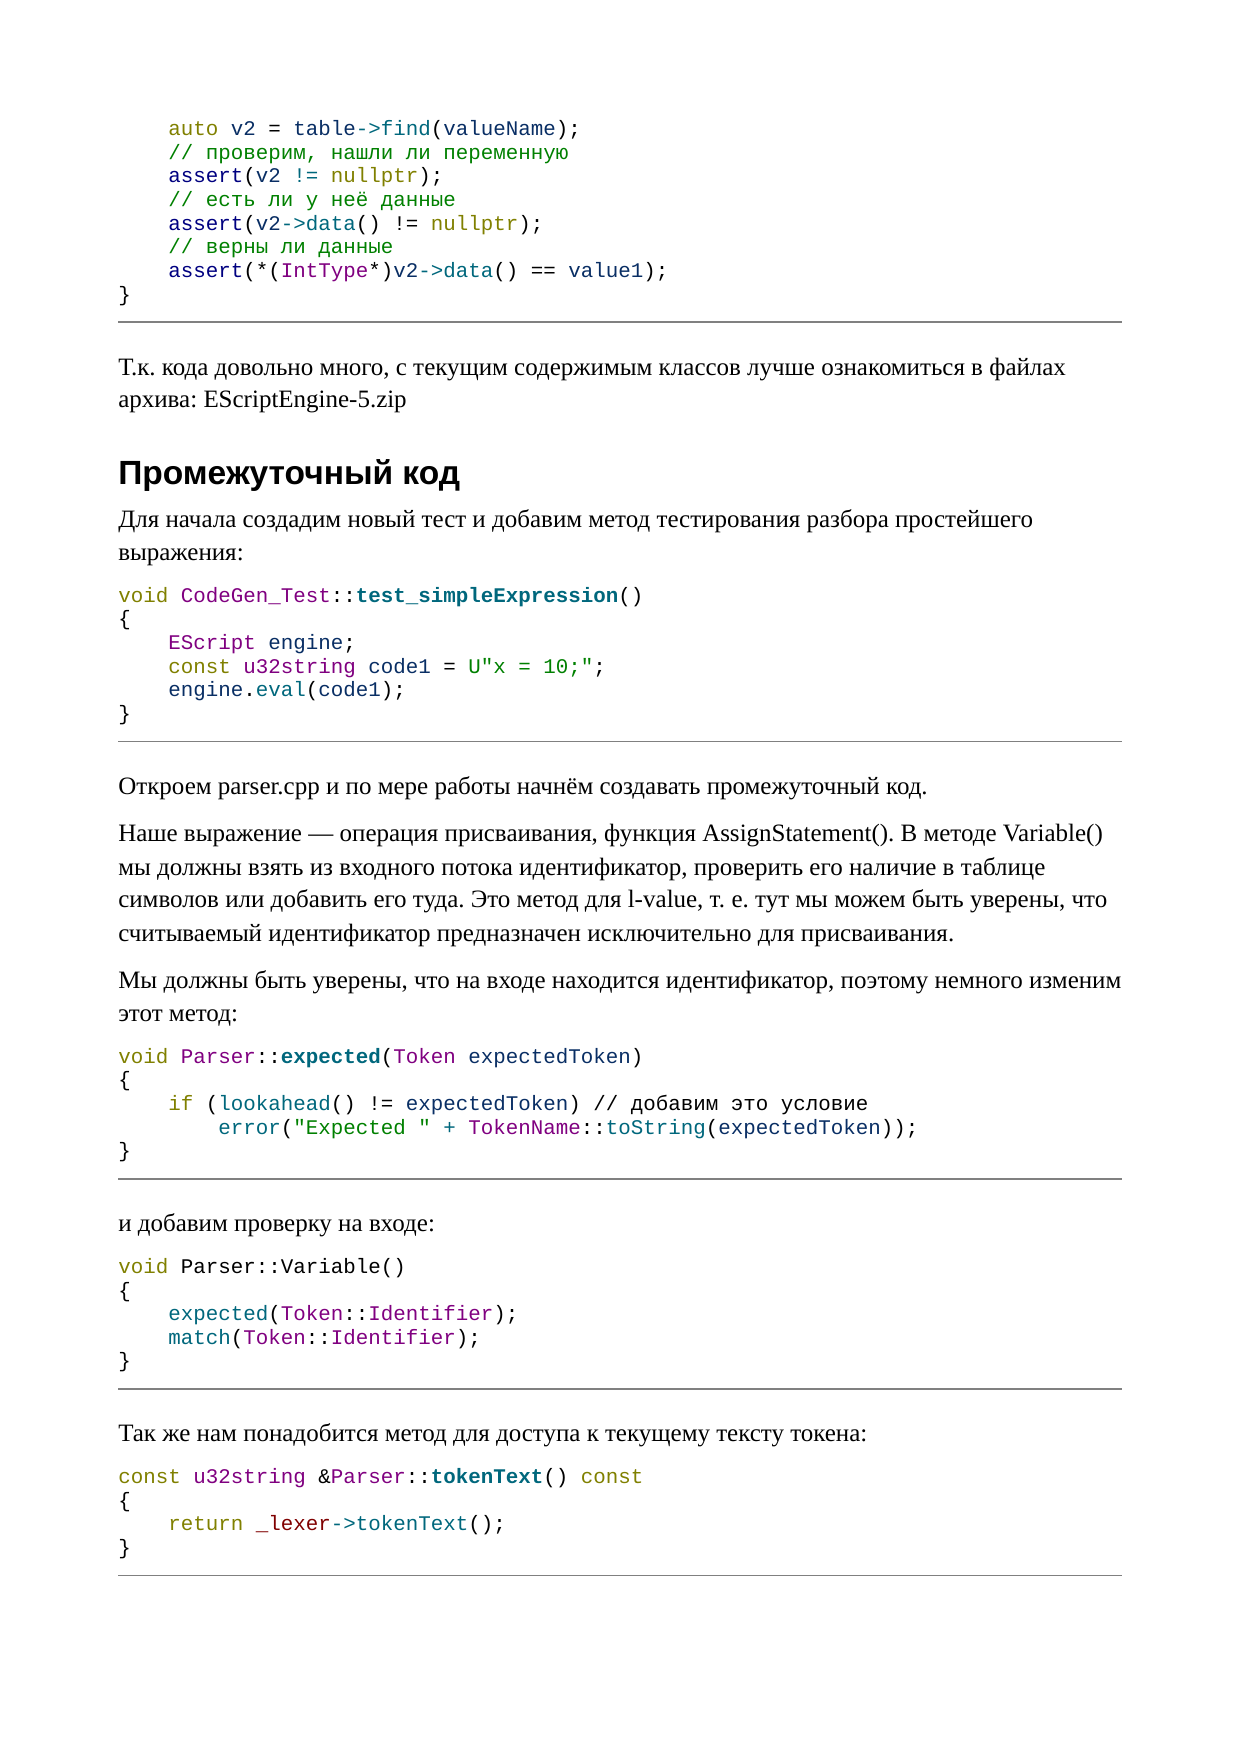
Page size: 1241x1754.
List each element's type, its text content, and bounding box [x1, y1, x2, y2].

text } [118, 703, 1122, 727]
text // есть ли у неё данные [118, 189, 1122, 213]
text Мы должны быть уверены, что на входе находится идентификатор, поэтому немного изменим этот метод: [118, 965, 1122, 1027]
text expected(Token::Identifier); [118, 1303, 1122, 1327]
text Т.к. кода довольно много, с текущим содержимым классов лучше ознакомиться в файлах архива: EScriptEngine-5.zip [118, 352, 1122, 413]
text } [118, 1537, 1122, 1561]
text Для начала создадим новый тест и добавим метод тестирования разбора простейшего выражения: [118, 504, 1122, 566]
text // верны ли данные [118, 236, 1122, 260]
text } [118, 1351, 1122, 1374]
text // проверим, нашли ли переменную [118, 142, 1122, 165]
text } [118, 1140, 1122, 1164]
text и добавим проверку на входе: [118, 1208, 1122, 1237]
text { [118, 1069, 1122, 1093]
text engine.eval(code1); [118, 679, 1122, 703]
text void Parser::expected(Token expectedToken) [118, 1046, 1122, 1069]
text } [118, 284, 1122, 307]
text if (lookahead() != expectedToken) // добавим это условие [118, 1093, 1122, 1117]
text match(Token::Identifier); [118, 1327, 1122, 1351]
subtitle Промежуточный код [118, 453, 1122, 492]
text assert(*(IntType*)v2->data() == value1); [118, 260, 1122, 284]
text Так же нам понадобится метод для доступа к текущему тексту токена: [118, 1418, 1122, 1447]
text Откроем parser.cpp и по мере работы начнём создавать промежуточный код. [118, 771, 1122, 800]
text void CodeGen_Test::test_simpleExpression() [118, 585, 1122, 608]
text auto v2 = table->find(valueName); [118, 118, 1122, 142]
text const u32string code1 = U"x = 10;"; [118, 656, 1122, 679]
text { [118, 1279, 1122, 1303]
text error("Expected " + TokenName::toString(expectedToken)); [118, 1117, 1122, 1140]
text { [118, 1490, 1122, 1513]
text assert(v2->data() != nullptr); [118, 213, 1122, 236]
text return _lexer->tokenText(); [118, 1513, 1122, 1537]
text assert(v2 != nullptr); [118, 165, 1122, 189]
text { [118, 608, 1122, 632]
text Наше выражение — операция присваивания, функция AssignStatement(). В методе Variable() мы должны взять из входного потока идентификатор, проверить его наличие в таблице символов или добавить его туда. Это метод для l-value, т. е. тут мы можем быть уверены, что считываемый идентификатор предназначен исключительно для присваивания. [118, 818, 1122, 946]
text const u32string &Parser::tokenText() const [118, 1466, 1122, 1490]
text EScript engine; [118, 632, 1122, 656]
text void Parser::Variable() [118, 1256, 1122, 1279]
